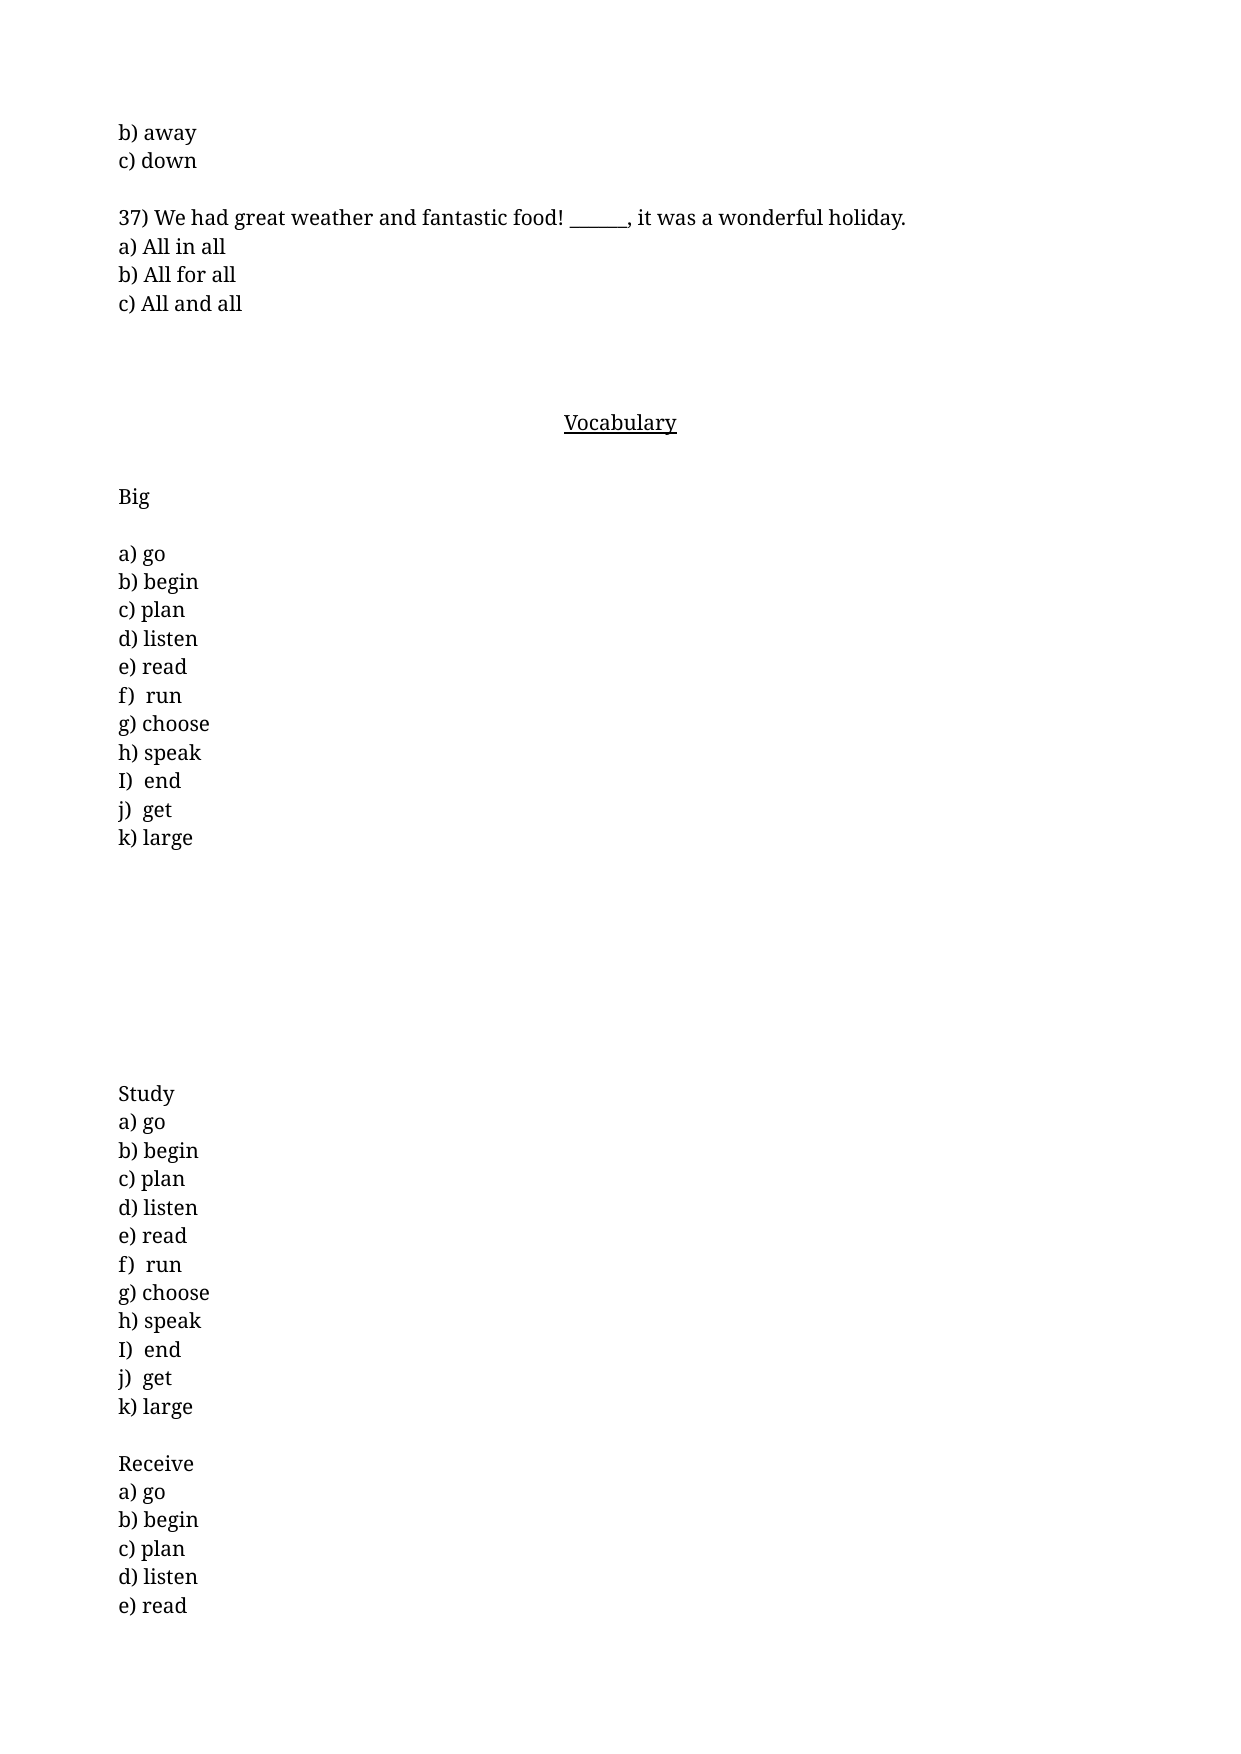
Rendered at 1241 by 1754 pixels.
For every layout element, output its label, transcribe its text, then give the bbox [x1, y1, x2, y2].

text h) speak [118, 738, 1122, 766]
text Study [118, 1079, 1122, 1107]
text j) get [118, 1363, 1122, 1392]
text Receive [118, 1449, 1122, 1477]
text h) speak [118, 1307, 1122, 1335]
text c) plan [118, 1164, 1122, 1193]
text e) read [118, 652, 1122, 681]
text I) end [118, 1335, 1122, 1363]
text k) large [118, 823, 1122, 852]
text c) down [118, 147, 1122, 175]
text g) choose [118, 1278, 1122, 1307]
text b) begin [118, 567, 1122, 596]
text a) go [118, 539, 1122, 567]
text c) plan [118, 1534, 1122, 1562]
text Vocabulary [118, 408, 1122, 436]
text b) begin [118, 1136, 1122, 1164]
text f) run [118, 681, 1122, 709]
text c) plan [118, 596, 1122, 624]
text d) listen [118, 1562, 1122, 1591]
text a) go [118, 1107, 1122, 1136]
text b) away [118, 118, 1122, 147]
text b) All for all [118, 260, 1122, 289]
text a) All in all [118, 232, 1122, 260]
text g) choose [118, 709, 1122, 738]
text b) begin [118, 1506, 1122, 1534]
text I) end [118, 766, 1122, 795]
text j) get [118, 795, 1122, 823]
text a) go [118, 1477, 1122, 1506]
text d) listen [118, 624, 1122, 652]
text c) All and all [118, 289, 1122, 317]
text e) read [118, 1591, 1122, 1619]
text k) large [118, 1392, 1122, 1420]
text Big [118, 482, 1122, 510]
text 37) We had great weather and fantastic food! ______, it was a wonderful holiday. [118, 203, 1122, 232]
text f) run [118, 1250, 1122, 1278]
text d) listen [118, 1193, 1122, 1221]
text e) read [118, 1221, 1122, 1250]
